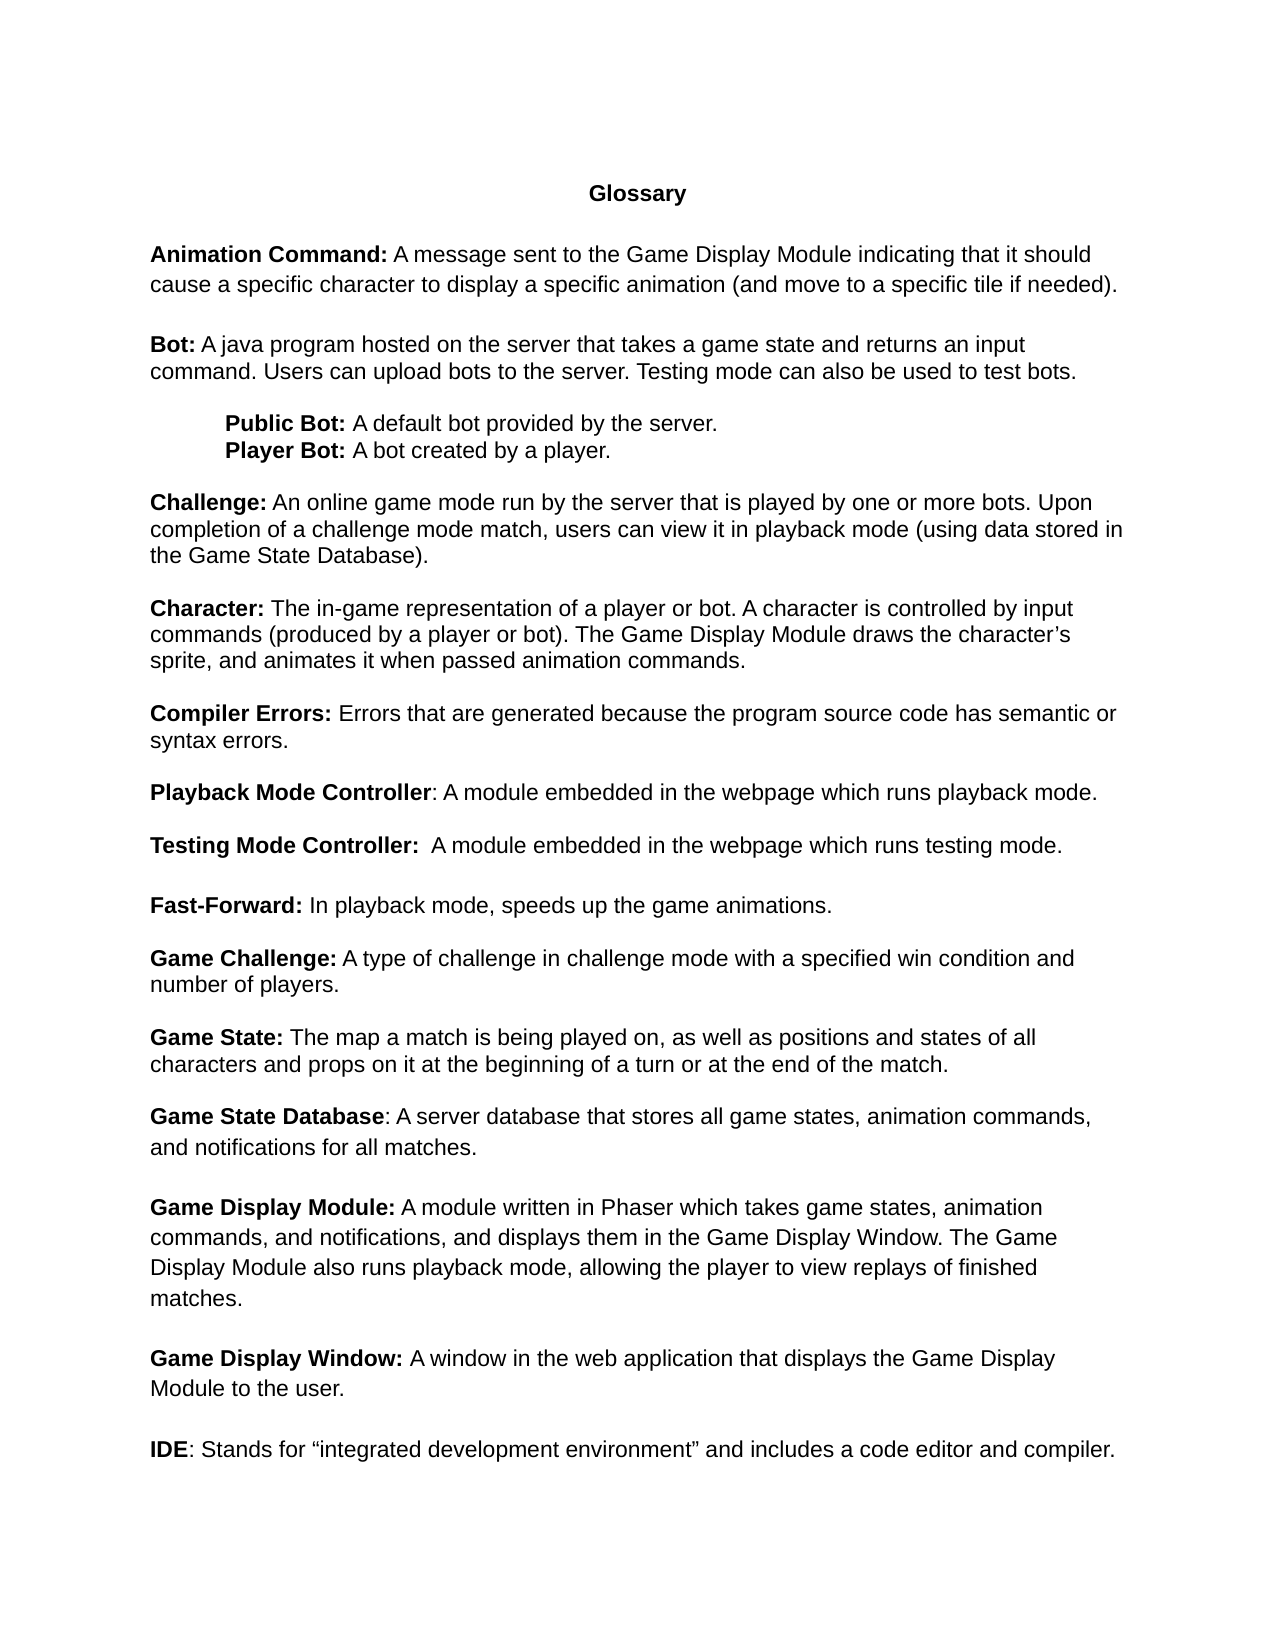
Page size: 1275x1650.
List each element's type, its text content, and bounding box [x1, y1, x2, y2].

text Game State: The map a match is being played on, as well as positions and states of all characters and props on it at the beginning of a turn or at the end of the match. [150, 998, 1125, 1077]
text Public Bot: A default bot provided by the server. [150, 410, 1125, 437]
text Testing Mode Controller: A module embedded in the webpage which runs testing mode. [150, 832, 1125, 858]
text Glossary [150, 180, 1125, 207]
text Character: The in-game representation of a player or bot. A character is controlled by input commands (produced by a player or bot). The Game Display Module draws the character’s sprite, and animates it when passed animation commands. [150, 595, 1125, 674]
text Game State Database: A server database that stores all game states, animation commands, and notifications for all matches. [150, 1103, 1125, 1160]
text Fast-Forward: In playback mode, speeds up the game animations. [150, 892, 1125, 919]
text Game Challenge: A type of challenge in challenge mode with a specified win condition and number of players. [150, 945, 1125, 998]
text Playback Mode Controller: A module embedded in the webpage which runs playback mode. [150, 779, 1125, 806]
text Compiler Errors: Errors that are generated because the program source code has semantic or syntax errors. [150, 700, 1125, 753]
text IDE: Stands for “integrated development environment” and includes a code editor and compiler. [150, 1436, 1125, 1462]
text Game Display Module: A module written in Phaser which takes game states, animation commands, and notifications, and displays them in the Game Display Window. The Game Display Module also runs playback mode, allowing the player to view replays of finished matches. [150, 1194, 1125, 1311]
text Bot: A java program hosted on the server that takes a game state and returns an input command. Users can upload bots to the server. Testing mode can also be used to test bots. [150, 331, 1125, 384]
text Challenge: An online game mode run by the server that is played by one or more bots. Upon completion of a challenge mode match, users can view it in playback mode (using data stored in the Game State Database). [150, 489, 1125, 568]
text Animation Command: A message sent to the Game Display Module indicating that it should cause a specific character to display a specific animation (and move to a specific tile if needed). [150, 241, 1125, 297]
text Player Bot: A bot created by a player. [150, 437, 1125, 463]
text Game Display Window: A window in the web application that displays the Game Display Module to the user. [150, 1345, 1125, 1401]
